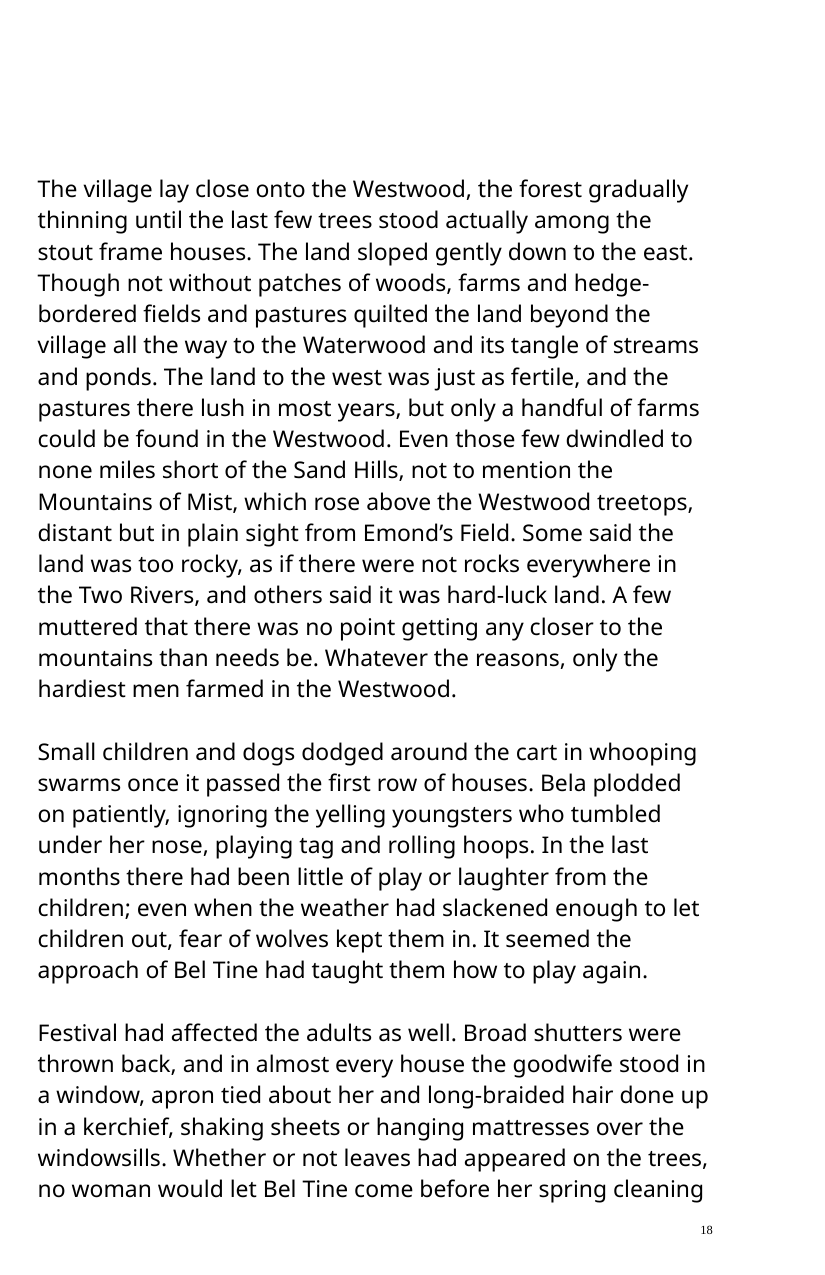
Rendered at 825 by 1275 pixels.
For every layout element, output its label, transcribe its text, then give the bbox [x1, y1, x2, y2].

text Festival had affected the adults as well. Broad shutters were thrown back, and in almost every house the goodwife stood in a window, apron tied about her and long-braided hair done up in a kerchief, shaking sheets or hanging mattresses over the windowsills. Whether or not leaves had appeared on the trees, no woman would let Bel Tine come before her spring cleaning [37, 1017, 712, 1204]
text Small children and dogs dodged around the cart in whooping swarms once it passed the first row of houses. Bela plodded on patiently, ignoring the yelling youngsters who tumbled under her nose, playing tag and rolling hoops. In the last months there had been little of play or laughter from the children; even when the weather had slackened enough to let children out, fear of wolves kept them in. It seemed the approach of Bel Tine had taught them how to play again. [37, 736, 712, 986]
text The village lay close onto the Westwood, the forest gradually thinning until the last few trees stood actually among the stout frame houses. The land sloped gently down to the east. Though not without patches of woods, farms and hedge-bordered fields and pastures quilted the land beyond the village all the way to the Waterwood and its tangle of streams and ponds. The land to the west was just as fertile, and the pastures there lush in most years, but only a handful of farms could be found in the Westwood. Even those few dwindled to none miles short of the Sand Hills, not to mention the Mountains of Mist, which rose above the Westwood treetops, distant but in plain sight from Emond’s Field. Some said the land was too rocky, as if there were not rocks everywhere in the Two Rivers, and others said it was hard-luck land. A few muttered that there was no point getting any closer to the mountains than needs be. Whatever the reasons, only the hardiest men farmed in the Westwood. [37, 173, 712, 704]
